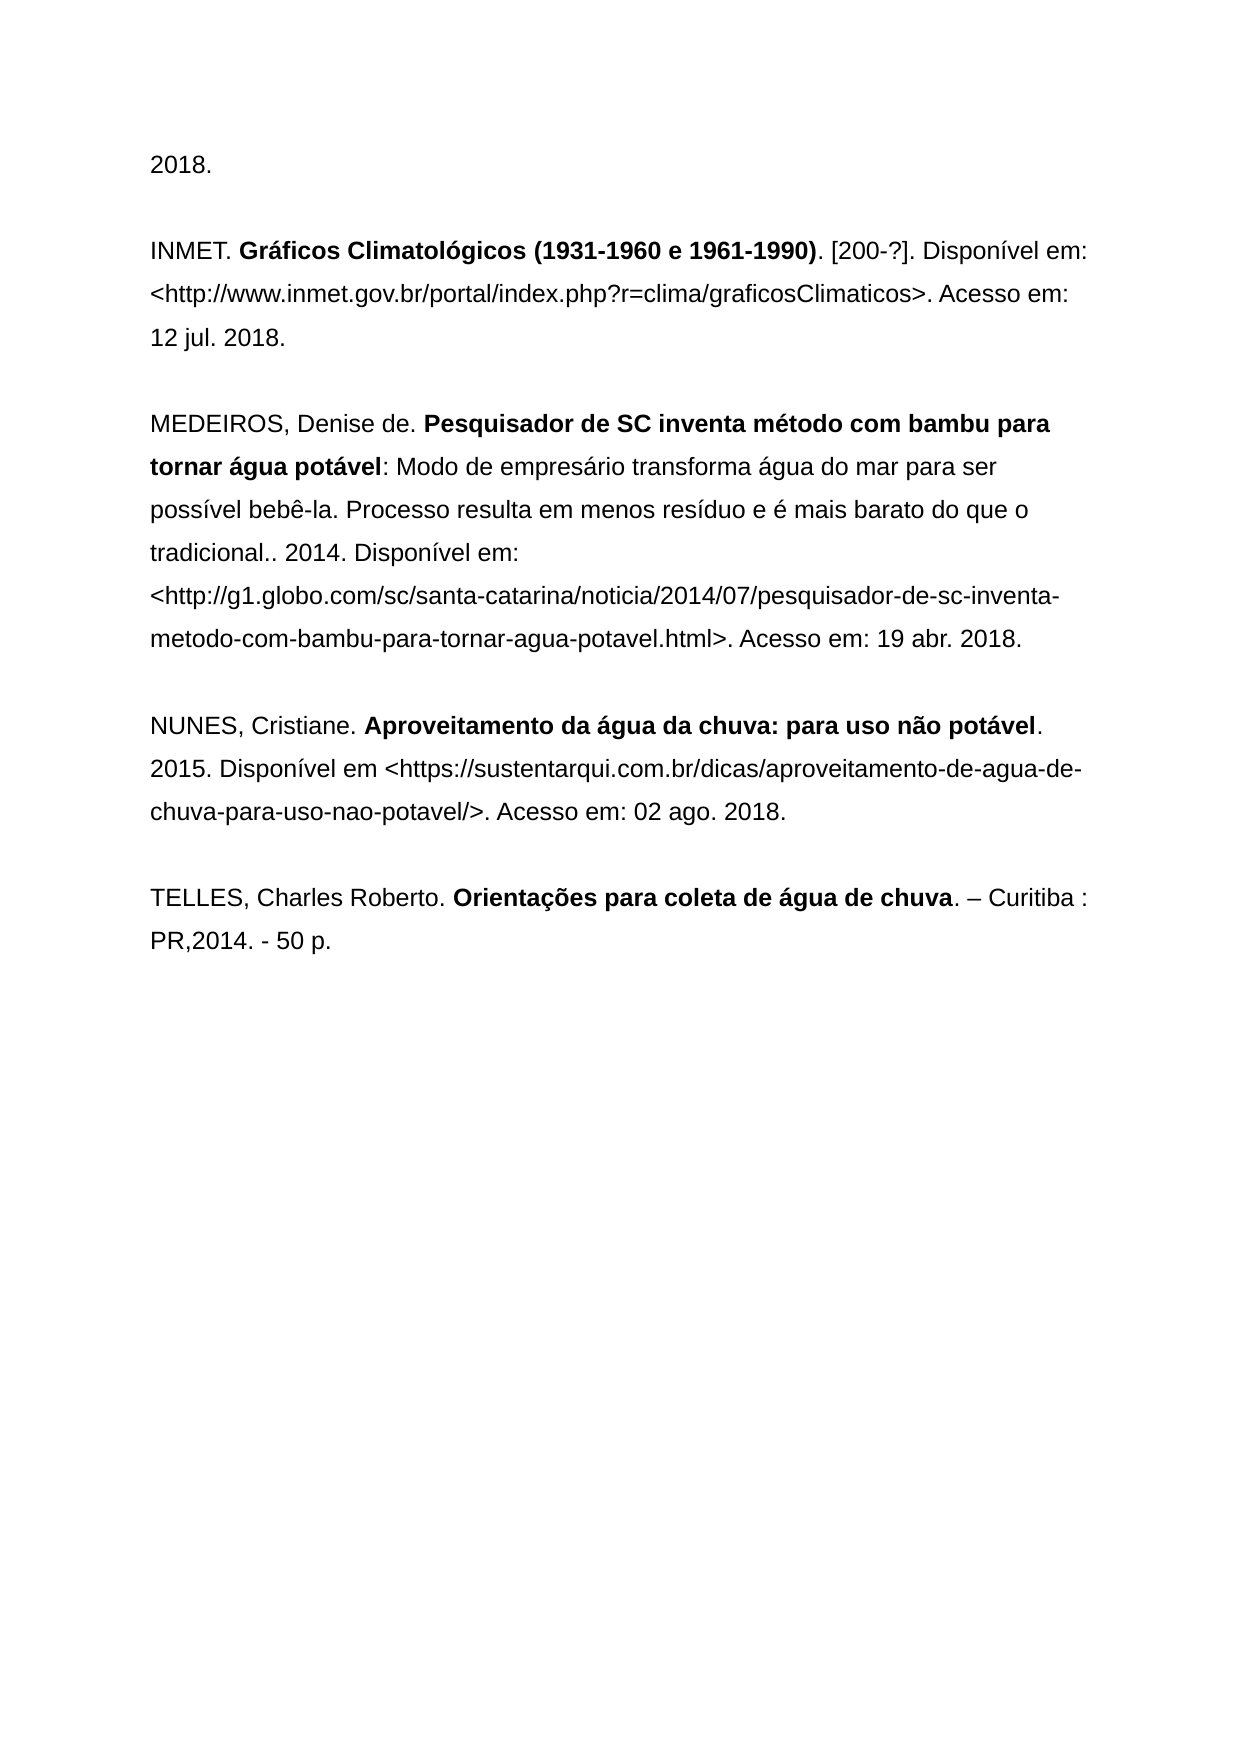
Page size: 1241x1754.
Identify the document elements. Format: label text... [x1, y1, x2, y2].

text INMET. Gráficos Climatológicos (1931-1960 e 1961-1990). [200-?]. Disponível em: <http://www.inmet.gov.br/portal/index.php?r=clima/graficosClimaticos>. Acesso em: 12 jul. 2018. [150, 236, 1090, 351]
text 2018. [150, 150, 1090, 179]
text TELLES, Charles Roberto. Orientações para coleta de água de chuva. – Curitiba : PR,2014. - 50 p. [150, 883, 1090, 955]
text NUNES, Cristiane. Aproveitamento da água da chuva: para uso não potável. 2015. Disponível em <https://sustentarqui.com.br/dicas/aproveitamento-de-agua-de-chuva-para-uso-nao-potavel/>. Acesso em: 02 ago. 2018. [150, 711, 1090, 826]
text MEDEIROS, Denise de. Pesquisador de SC inventa método com bambu para tornar água potável: Modo de empresário transforma água do mar para ser possível bebê-la. Processo resulta em menos resíduo e é mais barato do que o tradicional.. 2014. Disponível em: <http://g1.globo.com/sc/santa-catarina/noticia/2014/07/pesquisador-de-sc-inventa-metodo-com-bambu-para-tornar-agua-potavel.html>. Acesso em: 19 abr. 2018. [150, 409, 1090, 653]
